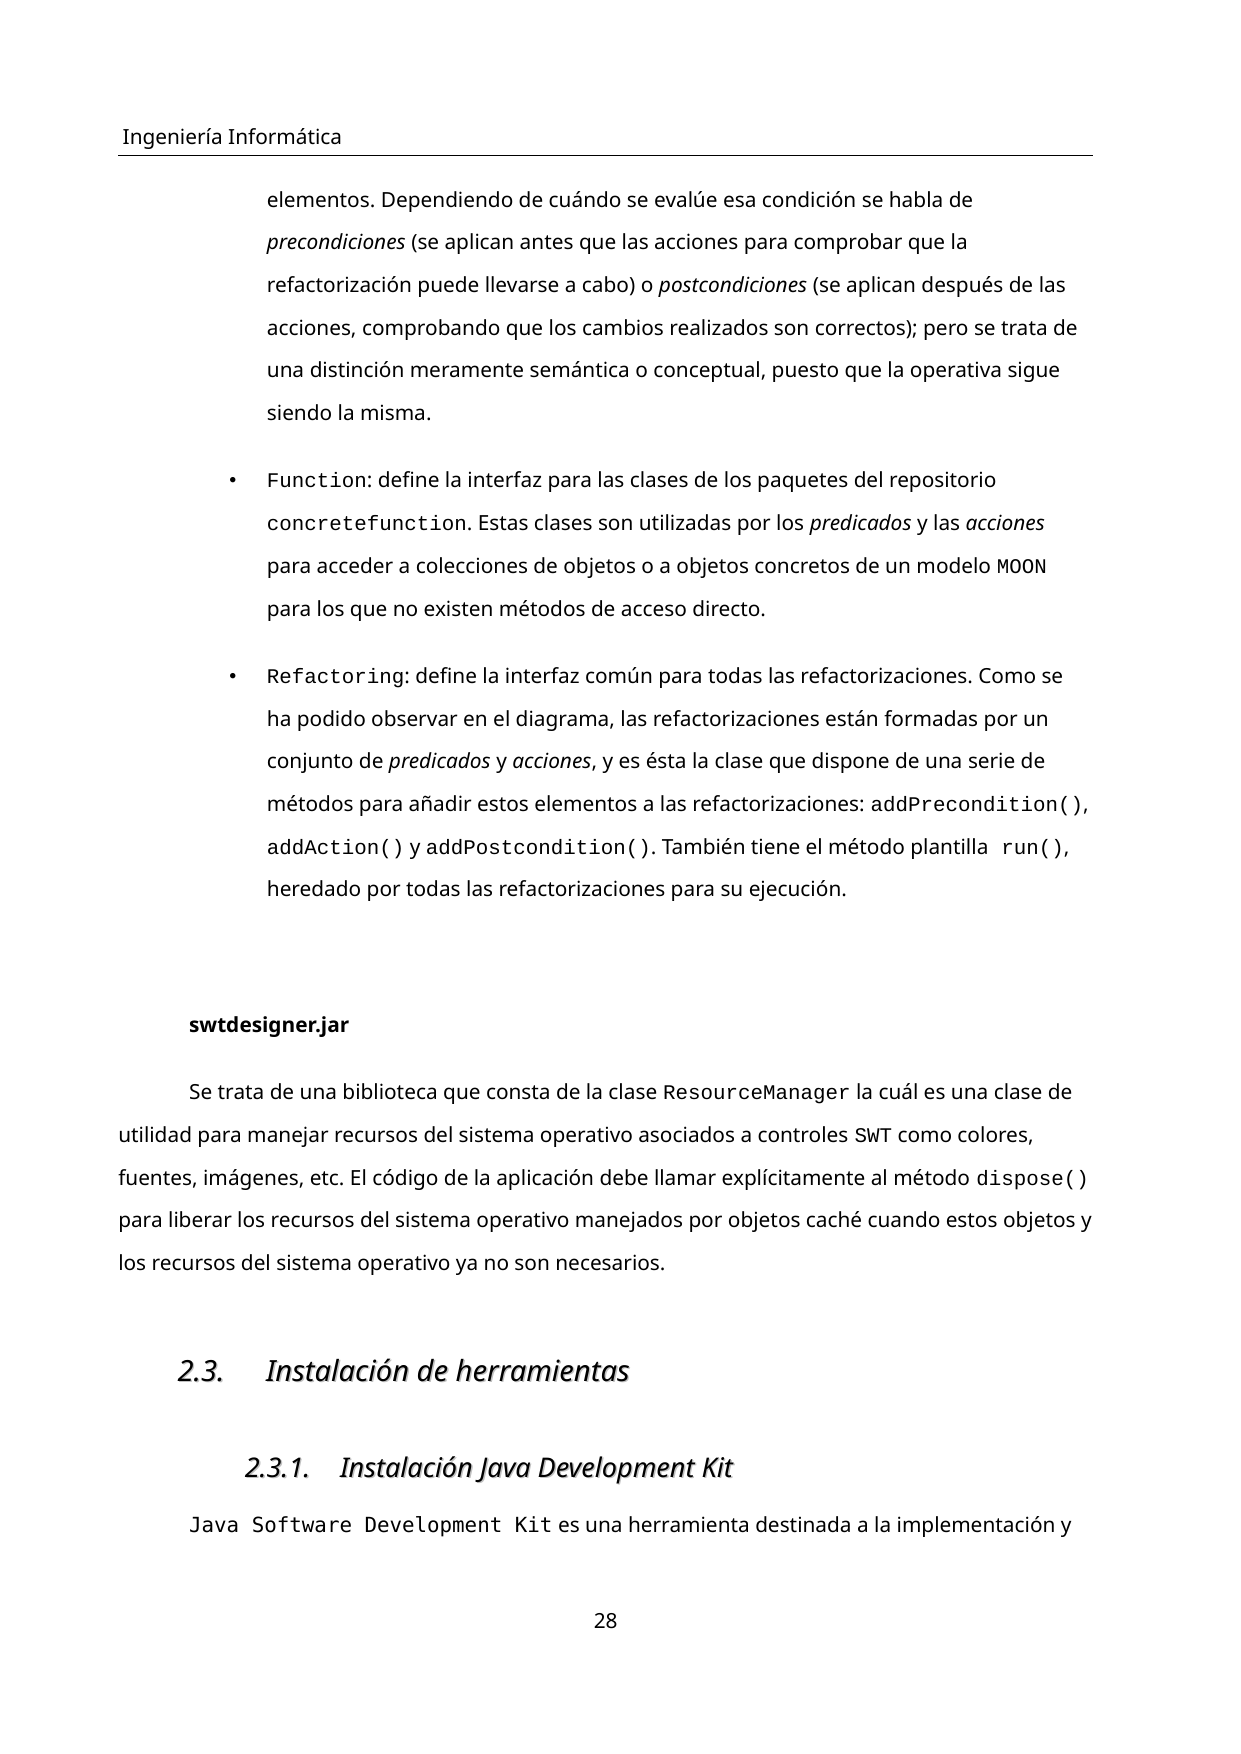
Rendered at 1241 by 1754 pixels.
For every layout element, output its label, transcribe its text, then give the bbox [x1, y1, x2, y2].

text swtdesigner.jar [118, 1010, 1093, 1038]
subtitle Instalación de herramientas [177, 1350, 1093, 1389]
text Java Software Development Kit es una herramienta destinada a la implementación y [118, 1510, 1093, 1539]
list Function: define la interfaz para las clases de los paquetes del repositorio concretefunction. Estas clases son utilizadas por los predicados y las acciones para acceder a colecciones de objetos o a objetos concretos de un modelo MOON para los que no existen métodos de acceso directo. [229, 466, 1093, 622]
subtitle Instalación Java Development Kit [310, 1448, 1093, 1485]
list elementos. Dependiendo de cuándo se evalúe esa condición se habla de precondiciones (se aplican antes que las acciones para comprobar que la refactorización puede llevarse a cabo) o postcondiciones (se aplican después de las acciones, comprobando que los cambios realizados son correctos); pero se trata de una distinción meramente semántica o conceptual, puesto que la operativa sigue siendo la misma. [229, 185, 1093, 426]
list Refactoring: define la interfaz común para todas las refactorizaciones. Como se ha podido observar en el diagrama, las refactorizaciones están formadas por un conjunto de predicados y acciones, y es ésta la clase que dispone de una serie de métodos para añadir estos elementos a las refactorizaciones: addPrecondition(), addAction() y addPostcondition(). También tiene el método plantilla run(), heredado por todas las refactorizaciones para su ejecución. [229, 661, 1093, 903]
text Se trata de una biblioteca que consta de la clase ResourceManager la cuál es una clase de utilidad para manejar recursos del sistema operativo asociados a controles SWT como colores, fuentes, imágenes, etc. El código de la aplicación debe llamar explícitamente al método dispose() para liberar los recursos del sistema operativo manejados por objetos caché cuando estos objetos y los recursos del sistema operativo ya no son necesarios. [118, 1077, 1093, 1277]
